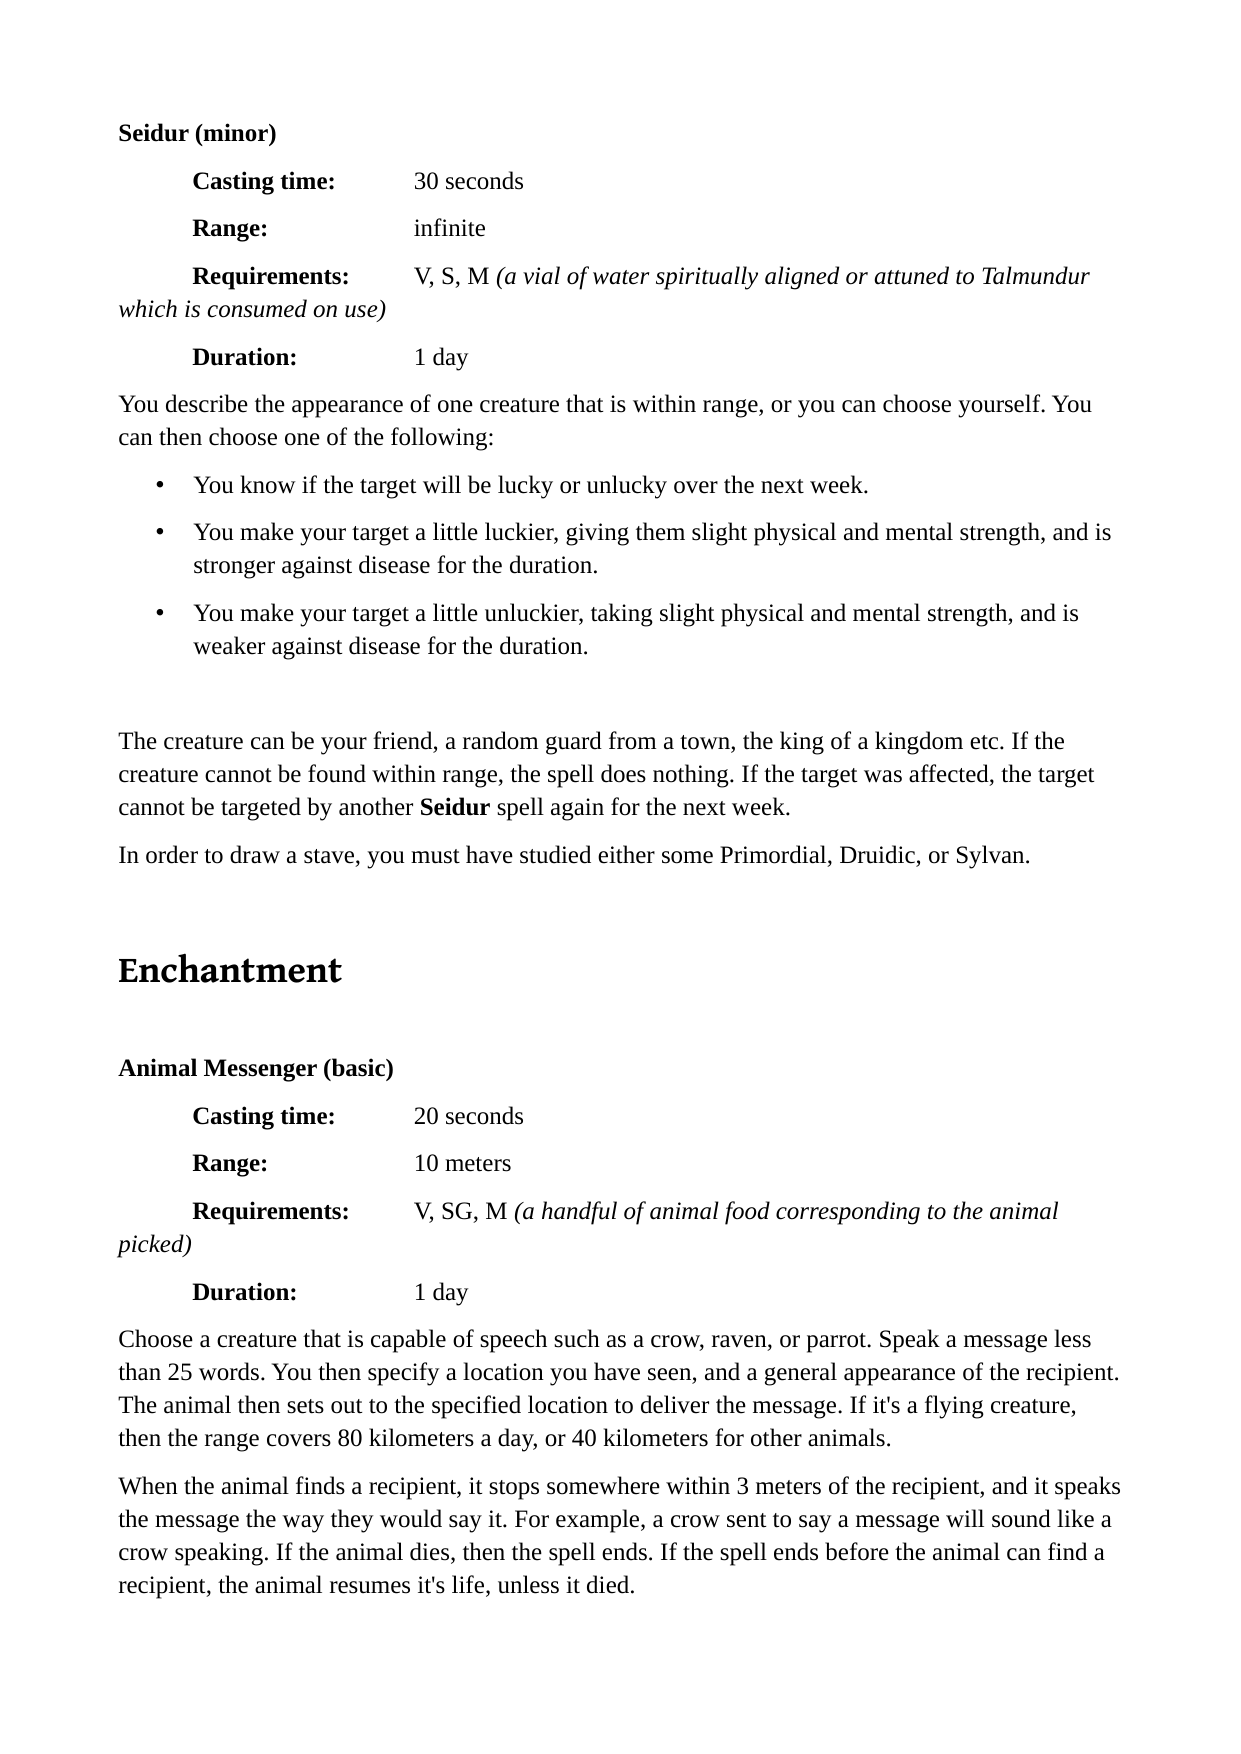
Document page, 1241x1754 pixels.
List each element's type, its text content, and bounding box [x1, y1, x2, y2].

text Duration: 1 day [118, 1277, 1122, 1305]
text Animal Messenger (basic) [118, 1053, 1122, 1082]
text Requirements: V, S, M (a vial of water spiritually aligned or attuned to Talmundur which is consumed on use) [118, 261, 1122, 323]
text Range: 10 meters [118, 1148, 1122, 1177]
text Choose a creature that is capable of speech such as a crow, raven, or parrot. Speak a message less than 25 words. You then specify a location you have seen, and a general appearance of the recipient. The animal then sets out to the specified location to deliver the message. If it's a flying creature, then the range covers 80 kilometers a day, or 40 kilometers for other animals. [118, 1324, 1122, 1452]
list You make your target a little luckier, giving them slight physical and mental strength, and is stronger against disease for the duration. [156, 517, 1122, 579]
text Seidur (minor) [118, 118, 1122, 147]
list You make your target a little unluckier, taking slight physical and mental strength, and is weaker against disease for the duration. [156, 598, 1122, 660]
text In order to draw a stave, you must have studied either some Primordial, Druidic, or Sylvan. [118, 840, 1122, 869]
list You know if the target will be lucky or unlucky over the next week. [156, 470, 1122, 498]
text You describe the appearance of one creature that is within range, or you can choose yourself. You can then choose one of the following: [118, 389, 1122, 451]
text Requirements: V, SG, M (a handful of animal food corresponding to the animal picked) [118, 1196, 1122, 1258]
text Duration: 1 day [118, 342, 1122, 370]
text Range: infinite [118, 213, 1122, 242]
text When the animal finds a recipient, it stops somewhere within 3 meters of the recipient, and it speaks the message the way they would say it. For example, a crow sent to say a message will sound like a crow speaking. If the animal dies, then the spell ends. If the spell ends before the animal can find a recipient, the animal resumes it's life, unless it died. [118, 1471, 1122, 1599]
subtitle Enchantment [118, 950, 1122, 993]
text Casting time: 20 seconds [118, 1101, 1122, 1129]
text The creature can be your friend, a random guard from a town, the king of a kingdom etc. If the creature cannot be found within range, the spell does nothing. If the target was affected, the target cannot be targeted by another Seidur spell again for the next week. [118, 726, 1122, 821]
text Casting time: 30 seconds [118, 166, 1122, 194]
